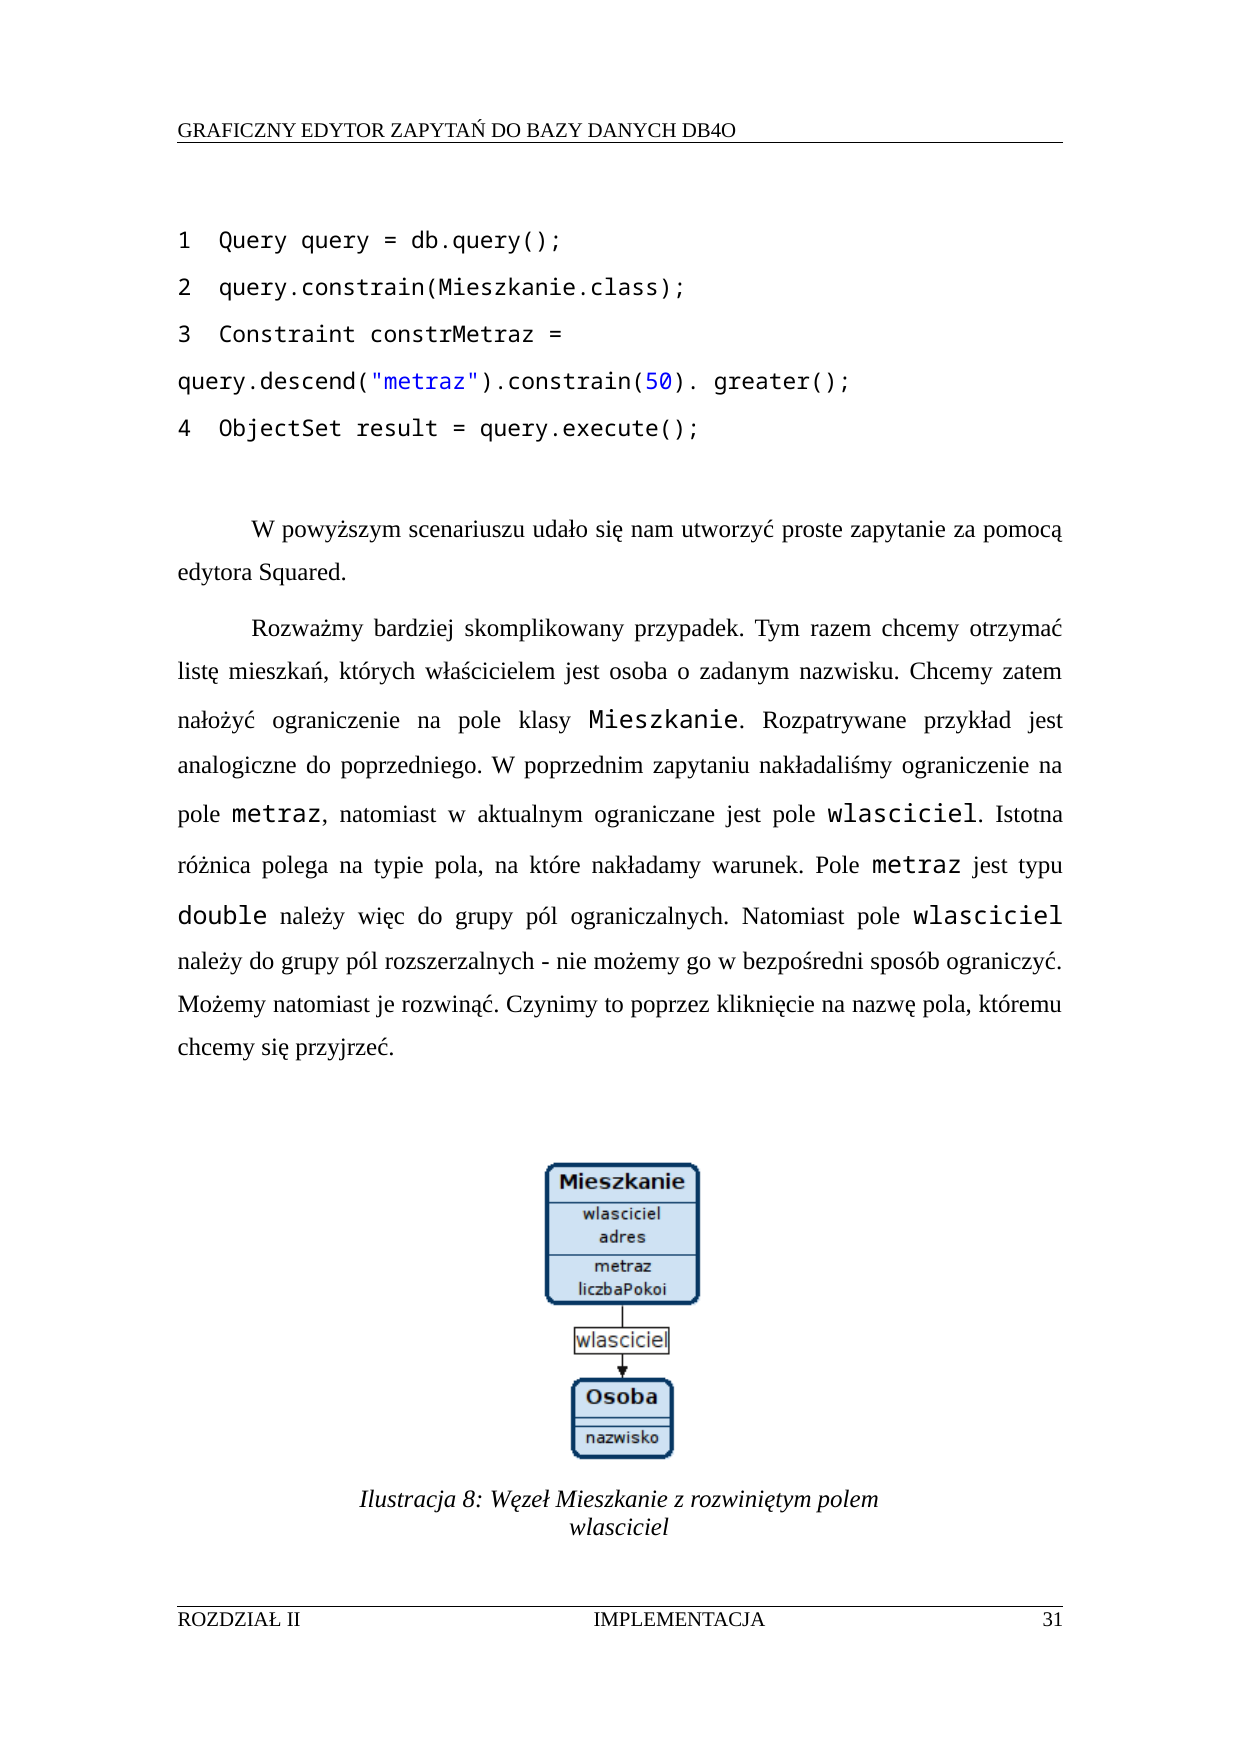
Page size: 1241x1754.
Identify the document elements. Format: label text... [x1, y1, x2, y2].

text 4 ObjectSet result = query.execute(); [177, 411, 1063, 443]
picture [358, 1147, 883, 1484]
text 3 Constraint constrMetraz = query.descend("metraz").constrain(50). greater(); [177, 318, 1063, 396]
text W powyższym scenariuszu udało się nam utworzyć proste zapytanie za pomocą edytora Squared. [177, 514, 1063, 586]
text Rozważmy bardziej skomplikowany przypadek. Tym razem chcemy otrzymać listę mieszkań, których właścicielem jest osoba o zadanym nazwisku. Chcemy zatem nałożyć ograniczenie na pole klasy Mieszkanie. Rozpatrywane przykład jest analogiczne do poprzedniego. W poprzednim zapytaniu nakładaliśmy ograniczenie na pole metraz, natomiast w aktualnym ograniczane jest pole wlasciciel. Istotna różnica polega na typie pola, na które nakładamy warunek. Pole metraz jest typu double należy więc do grupy pól ograniczalnych. Natomiast pole wlasciciel należy do grupy pól rozszerzalnych - nie możemy go w bezpośredni sposób ograniczyć. Możemy natomiast je rozwinąć. Czynimy to poprzez kliknięcie na nazwę pola, któremu chcemy się przyjrzeć. [177, 613, 1063, 1061]
text 1 Query query = db.query(); [177, 224, 1063, 255]
text Ilustracja 8: Węzeł Mieszkanie z rozwiniętym polem wlasciciel [358, 1484, 882, 1541]
text 2 query.constrain(Mieszkanie.class); [177, 271, 1063, 302]
